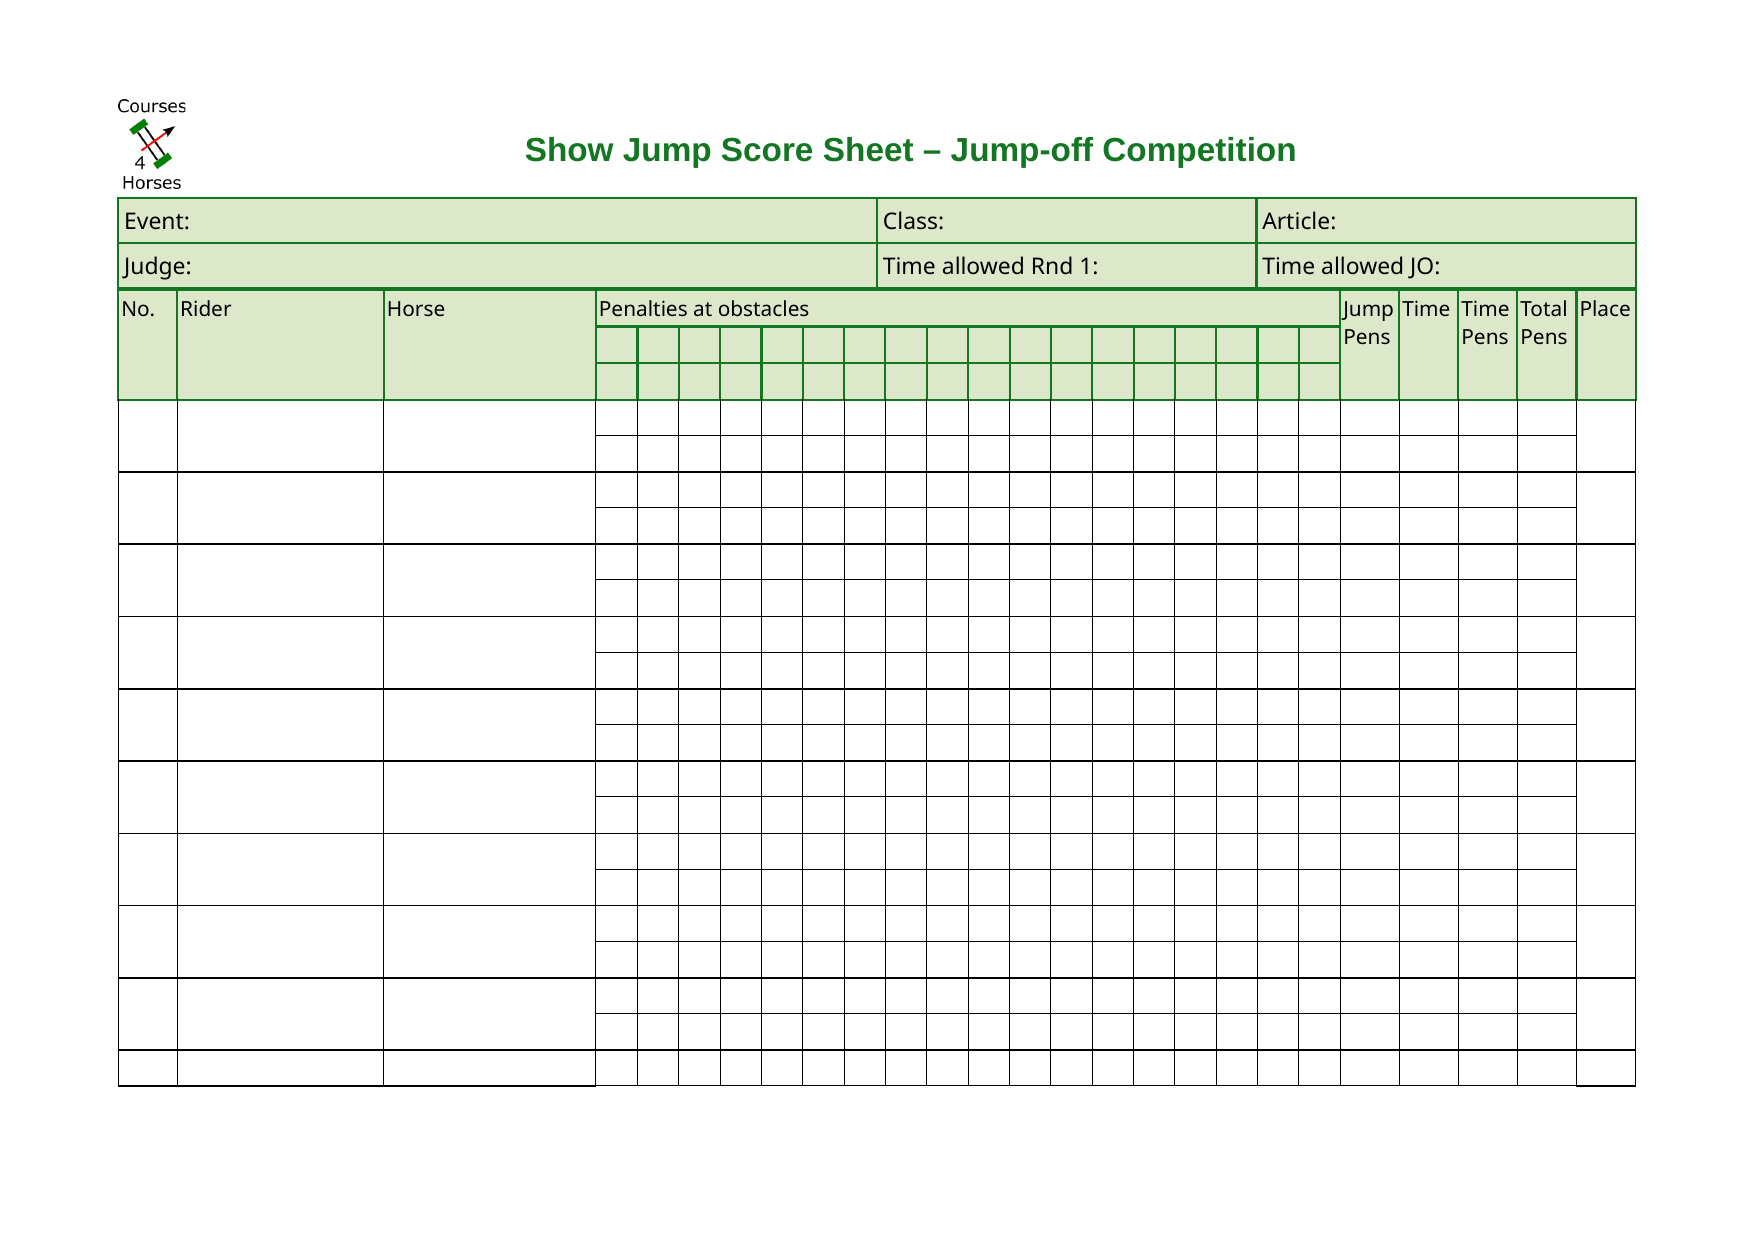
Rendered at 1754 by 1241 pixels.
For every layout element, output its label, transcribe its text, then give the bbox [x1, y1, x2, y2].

table_cell Time allowed Rnd 1: [878, 244, 1255, 287]
table_cell [596, 580, 637, 616]
table_cell [1459, 617, 1517, 652]
table_cell [969, 725, 1009, 760]
table_cell [1051, 473, 1092, 507]
table_cell [927, 762, 968, 796]
table_cell [1217, 979, 1257, 1013]
table_cell [1051, 1014, 1092, 1049]
table_cell [1175, 762, 1216, 796]
table_cell [178, 617, 383, 688]
table_cell [1518, 690, 1576, 724]
table_cell [119, 834, 177, 905]
table_cell [679, 401, 720, 435]
table_cell [1299, 473, 1340, 507]
table_cell [1299, 580, 1340, 616]
table_cell [1400, 436, 1458, 471]
table_cell [679, 725, 720, 760]
table_cell [597, 328, 636, 362]
table_cell [1459, 653, 1517, 688]
table_cell [721, 617, 761, 652]
table_cell [1051, 690, 1092, 724]
table_cell [1051, 508, 1092, 543]
table_cell [803, 1014, 844, 1049]
table_cell [721, 762, 761, 796]
table_cell [1518, 617, 1576, 652]
table_cell [596, 653, 637, 688]
table_header Time [1400, 291, 1457, 399]
table_cell [638, 508, 678, 543]
table_cell [1175, 617, 1216, 652]
table_cell [1400, 690, 1458, 724]
table_cell [1518, 979, 1576, 1013]
table_cell [1459, 906, 1517, 941]
table_cell [1051, 436, 1092, 471]
table_cell [969, 762, 1009, 796]
table_cell [1258, 762, 1298, 796]
table_cell [969, 580, 1009, 616]
table_cell [1134, 653, 1174, 688]
table_cell [1341, 653, 1399, 688]
table_cell [1341, 979, 1399, 1013]
table_cell [1175, 545, 1216, 579]
table_cell [384, 545, 595, 616]
table_cell [803, 979, 844, 1013]
table_cell [596, 762, 637, 796]
table_cell [638, 690, 678, 724]
table_header Class: [878, 199, 1255, 242]
table_cell [384, 617, 595, 688]
table_cell [721, 364, 760, 399]
table_cell [927, 979, 968, 1013]
table_cell [596, 906, 637, 941]
table_cell [1258, 508, 1298, 543]
subtitle Show Jump Score Sheet – Jump-off Competition [186, 130, 1636, 168]
table_cell [596, 545, 637, 579]
table_cell [384, 1051, 595, 1085]
table_cell [1217, 725, 1257, 760]
table_cell [886, 328, 926, 362]
table_cell [845, 401, 885, 435]
table_cell [1175, 797, 1216, 832]
table_cell [721, 401, 761, 435]
table_cell [1341, 617, 1399, 652]
table_cell [969, 401, 1009, 435]
table_cell [927, 870, 968, 905]
table_cell [1400, 1014, 1458, 1049]
table_cell [597, 364, 636, 399]
table_cell [762, 1014, 802, 1049]
table_cell [1217, 1051, 1257, 1085]
table_cell [1134, 473, 1174, 507]
table_cell [1093, 979, 1133, 1013]
table_cell [1134, 906, 1174, 941]
table_header Horse [385, 291, 595, 399]
table_cell [762, 870, 802, 905]
table_cell [1134, 942, 1174, 977]
table_cell [1341, 473, 1399, 507]
table_cell [1175, 436, 1216, 471]
table_cell [1299, 942, 1340, 977]
table_cell [1134, 436, 1174, 471]
table_cell [886, 797, 926, 832]
table_cell [1258, 1051, 1298, 1085]
table_cell [679, 797, 720, 832]
table_cell [679, 1051, 720, 1085]
table_cell [886, 473, 926, 507]
table_cell [969, 1014, 1009, 1049]
table_cell [1010, 690, 1050, 724]
table_cell [845, 942, 885, 977]
table_cell [1134, 870, 1174, 905]
table_cell [845, 580, 885, 616]
table_cell [803, 1051, 844, 1085]
table_cell [178, 834, 383, 905]
table_cell [763, 364, 802, 399]
table_cell [1258, 870, 1298, 905]
table_cell [1341, 725, 1399, 760]
table_cell [178, 1051, 383, 1085]
table_cell [845, 690, 885, 724]
table_cell [721, 328, 760, 362]
table_cell [1459, 834, 1517, 868]
table_cell [1217, 797, 1257, 832]
table_cell [721, 473, 761, 507]
table_cell [596, 436, 637, 471]
table_cell [969, 328, 1009, 362]
table_cell [1341, 870, 1399, 905]
table_cell [1051, 906, 1092, 941]
table_cell [803, 870, 844, 905]
table_cell [596, 942, 637, 977]
table_cell [721, 725, 761, 760]
table_cell [638, 762, 678, 796]
table_cell [803, 762, 844, 796]
table_cell [721, 979, 761, 1013]
table_cell [1518, 870, 1576, 905]
table_cell [969, 653, 1009, 688]
table_cell [679, 762, 720, 796]
table_cell [1400, 979, 1458, 1013]
table_cell [596, 617, 637, 652]
table_cell [1341, 797, 1399, 832]
table_cell [639, 328, 678, 362]
table_cell [886, 1051, 926, 1085]
table_cell [119, 979, 177, 1049]
table_cell [638, 617, 678, 652]
table_cell [1341, 762, 1399, 796]
table_cell [1217, 1014, 1257, 1049]
table_cell [1051, 834, 1092, 868]
table_cell [1400, 906, 1458, 941]
table_cell [886, 690, 926, 724]
table_cell [927, 834, 968, 868]
table_cell [721, 436, 761, 471]
table_cell [1518, 834, 1576, 868]
table_cell [1341, 436, 1399, 471]
table_cell [1051, 797, 1092, 832]
table_cell [927, 906, 968, 941]
table_cell [1093, 1014, 1133, 1049]
table_cell [1010, 797, 1050, 832]
table_cell [803, 797, 844, 832]
table_cell [1134, 545, 1174, 579]
table_cell [1010, 942, 1050, 977]
table_cell [1134, 1014, 1174, 1049]
table_cell [1217, 617, 1257, 652]
table_cell [927, 1051, 968, 1085]
table_cell [762, 401, 802, 435]
table_cell [803, 401, 844, 435]
table_header Time Pens [1459, 291, 1516, 399]
table_cell [721, 690, 761, 724]
table_cell [679, 1014, 720, 1049]
table_cell [886, 1014, 926, 1049]
table_cell [969, 870, 1009, 905]
table_cell [1400, 617, 1458, 652]
table_cell [1400, 401, 1458, 435]
table_cell [928, 328, 967, 362]
table_cell [886, 364, 926, 399]
table_cell [1051, 401, 1092, 435]
table_cell [762, 580, 802, 616]
table_cell [178, 979, 383, 1049]
table_cell [927, 580, 968, 616]
table_cell [1299, 797, 1340, 832]
table_cell [1134, 690, 1174, 724]
table_cell [1299, 762, 1340, 796]
table_cell [1518, 725, 1576, 760]
table_cell [1459, 508, 1517, 543]
table_cell [1093, 906, 1133, 941]
table_cell [886, 545, 926, 579]
table_cell [762, 762, 802, 796]
table_cell [1010, 762, 1050, 796]
table_cell [1175, 1051, 1216, 1085]
table_cell [721, 653, 761, 688]
table_cell [1459, 797, 1517, 832]
table_cell [1299, 1051, 1340, 1085]
table_header No. [119, 291, 176, 399]
table_cell [638, 1014, 678, 1049]
table_cell [886, 617, 926, 652]
table_cell [638, 401, 678, 435]
table_header Penalties at obstacles [597, 291, 1339, 325]
table_cell [596, 1014, 637, 1049]
table_cell [1175, 906, 1216, 941]
table_cell [1459, 942, 1517, 977]
table_cell [1217, 545, 1257, 579]
table_cell [762, 653, 802, 688]
table_cell [1459, 436, 1517, 471]
table_cell [1134, 401, 1174, 435]
table_cell [1577, 473, 1635, 543]
table_cell [1518, 797, 1576, 832]
table_cell [845, 834, 885, 868]
table_cell [886, 942, 926, 977]
table_cell [680, 328, 719, 362]
table_cell [845, 762, 885, 796]
table_cell [969, 364, 1009, 399]
table_cell [1093, 364, 1133, 399]
table_cell [1010, 979, 1050, 1013]
table_cell [1258, 401, 1298, 435]
table_cell [596, 473, 637, 507]
table_cell [927, 545, 968, 579]
table_cell [721, 580, 761, 616]
table_cell [1175, 725, 1216, 760]
table_cell [119, 906, 177, 977]
table_cell [1175, 870, 1216, 905]
table_cell [596, 870, 637, 905]
table_cell [969, 942, 1009, 977]
table_cell [1258, 1014, 1298, 1049]
table_cell [1093, 401, 1133, 435]
table_cell [1518, 1014, 1576, 1049]
table_cell [1341, 942, 1399, 977]
table_cell [845, 364, 884, 399]
table_cell [804, 364, 843, 399]
table_cell [1134, 580, 1174, 616]
table_cell [1258, 797, 1298, 832]
table_cell [1518, 508, 1576, 543]
table_cell [1299, 436, 1340, 471]
table_cell [1400, 545, 1458, 579]
table_cell [886, 906, 926, 941]
table_cell [927, 617, 968, 652]
table_cell [119, 401, 177, 471]
table_cell [969, 906, 1009, 941]
table_cell [1577, 906, 1635, 977]
table_cell [762, 942, 802, 977]
table_cell [762, 797, 802, 832]
table_cell [845, 473, 885, 507]
table_cell [1577, 617, 1635, 688]
table_cell [1051, 545, 1092, 579]
table_cell [384, 979, 595, 1049]
table_cell [384, 762, 595, 832]
table_cell [721, 1014, 761, 1049]
table_cell [1459, 690, 1517, 724]
table_cell [1299, 834, 1340, 868]
table_cell [679, 545, 720, 579]
table_cell [1300, 364, 1339, 399]
table_cell [638, 580, 678, 616]
table_cell [886, 725, 926, 760]
table_cell [1175, 690, 1216, 724]
table_cell [1459, 1051, 1517, 1085]
table_cell [1258, 653, 1298, 688]
table_cell [927, 401, 968, 435]
table_cell [1400, 508, 1458, 543]
table_cell [1577, 690, 1635, 760]
table_header Event: [119, 199, 876, 242]
table_cell [927, 1014, 968, 1049]
table_cell [1176, 364, 1215, 399]
table_cell [1459, 725, 1517, 760]
table_cell [1341, 1051, 1399, 1085]
table_cell [721, 545, 761, 579]
table_cell [1093, 690, 1133, 724]
table_cell [1134, 617, 1174, 652]
table_cell [638, 1051, 678, 1085]
table_cell [1400, 797, 1458, 832]
table_cell [638, 942, 678, 977]
table_cell [1299, 1014, 1340, 1049]
table_cell [1093, 473, 1133, 507]
table_cell [1459, 580, 1517, 616]
table_cell [886, 436, 926, 471]
table_cell [803, 473, 844, 507]
table_cell [1217, 762, 1257, 796]
table_cell [1299, 906, 1340, 941]
table_cell [119, 545, 177, 616]
table_cell [1217, 906, 1257, 941]
table_cell [1459, 473, 1517, 507]
table_cell [178, 762, 383, 832]
table_cell [596, 401, 637, 435]
table_cell [1299, 725, 1340, 760]
table_cell [1258, 942, 1298, 977]
table_cell [1217, 942, 1257, 977]
table_cell [1135, 364, 1174, 399]
table_cell [845, 436, 885, 471]
table_cell [1051, 870, 1092, 905]
table_cell [1093, 834, 1133, 868]
table_cell [1217, 328, 1256, 362]
table_cell [845, 328, 884, 362]
table_cell [1134, 1051, 1174, 1085]
table_cell [1135, 328, 1174, 362]
table_cell [969, 436, 1009, 471]
table_cell [1176, 328, 1215, 362]
table_cell [886, 653, 926, 688]
table_cell [1175, 508, 1216, 543]
table_cell [1093, 942, 1133, 977]
table_cell [1093, 762, 1133, 796]
table_cell [845, 1014, 885, 1049]
table_cell [679, 979, 720, 1013]
table_cell [1577, 1051, 1635, 1085]
table_cell [1518, 942, 1576, 977]
table_cell [1217, 834, 1257, 868]
table_cell [927, 797, 968, 832]
table_cell [119, 762, 177, 832]
table_cell [927, 690, 968, 724]
table_cell [1300, 328, 1339, 362]
table_cell [1175, 401, 1216, 435]
table_cell [178, 545, 383, 616]
table_cell [927, 508, 968, 543]
table_cell [679, 653, 720, 688]
table_cell [1518, 762, 1576, 796]
table_cell [1217, 653, 1257, 688]
table_cell [178, 473, 383, 543]
table_cell [969, 508, 1009, 543]
table_cell [927, 436, 968, 471]
table_cell [803, 834, 844, 868]
table_cell [1299, 690, 1340, 724]
table_cell [1010, 1014, 1050, 1049]
table_cell [1459, 545, 1517, 579]
table_cell [679, 473, 720, 507]
table_cell [1052, 328, 1091, 362]
table_cell [1051, 1051, 1092, 1085]
table_cell [845, 906, 885, 941]
table_cell [721, 834, 761, 868]
table_cell [1175, 942, 1216, 977]
table_cell [119, 690, 177, 760]
table_cell [1093, 545, 1133, 579]
table_cell [679, 580, 720, 616]
table_cell [886, 762, 926, 796]
table_cell [1459, 401, 1517, 435]
table_cell [1010, 508, 1050, 543]
table_cell [1134, 508, 1174, 543]
table_cell [1341, 401, 1399, 435]
table_cell [1258, 834, 1298, 868]
table_cell [1341, 508, 1399, 543]
table_cell [762, 436, 802, 471]
table_cell [886, 580, 926, 616]
table_cell [927, 725, 968, 760]
table_cell [803, 580, 844, 616]
table_cell [1258, 690, 1298, 724]
table_cell [638, 473, 678, 507]
table_cell [1051, 979, 1092, 1013]
table_cell [1051, 580, 1092, 616]
table_cell [638, 436, 678, 471]
table_cell [762, 473, 802, 507]
table_cell [1134, 834, 1174, 868]
table_cell [1259, 364, 1298, 399]
table_cell [721, 942, 761, 977]
table_cell [1258, 473, 1298, 507]
table_cell [803, 942, 844, 977]
table_cell [1051, 725, 1092, 760]
table_cell [638, 545, 678, 579]
table_cell [679, 906, 720, 941]
table_cell [721, 1051, 761, 1085]
table_cell [845, 653, 885, 688]
table_cell [1400, 653, 1458, 688]
table_cell [886, 401, 926, 435]
table_cell [845, 617, 885, 652]
table_cell [679, 617, 720, 652]
table_cell [1010, 580, 1050, 616]
table_cell [1051, 617, 1092, 652]
table_cell [679, 690, 720, 724]
table_cell [1010, 653, 1050, 688]
table_cell [804, 328, 843, 362]
table_cell [679, 942, 720, 977]
table_cell [1010, 436, 1050, 471]
table_cell [1400, 473, 1458, 507]
table_cell [384, 906, 595, 977]
table_cell [1010, 545, 1050, 579]
table_cell [596, 1051, 637, 1085]
table_cell [927, 942, 968, 977]
table_cell [1577, 834, 1635, 905]
table_cell [762, 906, 802, 941]
table_cell [1175, 653, 1216, 688]
table_cell [969, 690, 1009, 724]
table_cell [679, 870, 720, 905]
table_cell [119, 1051, 177, 1085]
table_cell [384, 690, 595, 760]
table_cell [1051, 762, 1092, 796]
table_cell [803, 617, 844, 652]
table_cell [1299, 617, 1340, 652]
table_cell [1400, 762, 1458, 796]
table_cell [969, 473, 1009, 507]
table_cell [1134, 762, 1174, 796]
table_cell [927, 653, 968, 688]
table_cell [1400, 870, 1458, 905]
table_cell [119, 617, 177, 688]
table_cell [1010, 617, 1050, 652]
table_cell [927, 473, 968, 507]
table_cell [1518, 545, 1576, 579]
table_cell [1258, 580, 1298, 616]
table_cell [803, 545, 844, 579]
table_header Place [1578, 291, 1635, 399]
table_cell [969, 834, 1009, 868]
table_cell [1299, 401, 1340, 435]
table_cell [1258, 545, 1298, 579]
table_cell [596, 690, 637, 724]
table_cell [1341, 545, 1399, 579]
table_cell [1175, 580, 1216, 616]
table_cell [1175, 1014, 1216, 1049]
table_cell [1134, 979, 1174, 1013]
table_cell [1518, 401, 1576, 435]
table_cell [762, 508, 802, 543]
table_cell [1093, 328, 1133, 362]
table_cell [1217, 690, 1257, 724]
table_cell [1093, 580, 1133, 616]
table_cell [845, 797, 885, 832]
table_cell [1299, 545, 1340, 579]
table_cell [596, 834, 637, 868]
table_cell [679, 508, 720, 543]
table_cell [680, 364, 719, 399]
table_cell [1518, 473, 1576, 507]
table_cell [1341, 580, 1399, 616]
table_cell [1518, 580, 1576, 616]
table_cell [1093, 617, 1133, 652]
table_cell [1093, 508, 1133, 543]
picture [118, 99, 186, 189]
table_cell [1217, 401, 1257, 435]
table_cell Time allowed JO: [1258, 244, 1635, 287]
table_cell [1217, 508, 1257, 543]
table_cell [721, 906, 761, 941]
table_cell [1175, 979, 1216, 1013]
table_cell [178, 690, 383, 760]
table_cell [969, 1051, 1009, 1085]
table_cell [886, 870, 926, 905]
table_cell [1577, 979, 1635, 1049]
table_cell [762, 617, 802, 652]
table_cell [845, 508, 885, 543]
table_cell [1134, 725, 1174, 760]
table_cell [1217, 580, 1257, 616]
table_cell [1093, 870, 1133, 905]
table_cell [803, 508, 844, 543]
table_cell [803, 690, 844, 724]
table_cell [803, 725, 844, 760]
table_cell [803, 653, 844, 688]
table_cell [1400, 1051, 1458, 1085]
table_cell [638, 834, 678, 868]
table_cell [886, 508, 926, 543]
table_cell [886, 834, 926, 868]
table_header Jump Pens [1341, 291, 1398, 399]
table_cell [1010, 473, 1050, 507]
table_cell [762, 545, 802, 579]
table_cell [1010, 1051, 1050, 1085]
table_cell [638, 797, 678, 832]
table_cell [1258, 436, 1298, 471]
table_cell [721, 870, 761, 905]
table_cell [762, 690, 802, 724]
table_cell [1010, 834, 1050, 868]
table_cell [1341, 690, 1399, 724]
table_cell [178, 906, 383, 977]
table_cell [969, 545, 1009, 579]
table_cell [1175, 834, 1216, 868]
table_cell [1518, 906, 1576, 941]
table_header Article: [1258, 199, 1635, 242]
table_cell [1459, 979, 1517, 1013]
table_cell [721, 797, 761, 832]
table_cell [639, 364, 678, 399]
table_cell [1258, 725, 1298, 760]
table_cell [1299, 508, 1340, 543]
table_cell [178, 401, 383, 471]
table_cell [384, 834, 595, 905]
table_cell [1175, 473, 1216, 507]
table_cell [1010, 906, 1050, 941]
table_cell [803, 906, 844, 941]
table_cell [1577, 401, 1635, 471]
table_cell [596, 508, 637, 543]
table_cell [1459, 870, 1517, 905]
table_cell [762, 979, 802, 1013]
table_cell Judge: [119, 244, 876, 287]
table_cell [1010, 725, 1050, 760]
table_cell [1577, 545, 1635, 616]
table_cell [1459, 762, 1517, 796]
table_cell [596, 797, 637, 832]
table_cell [119, 473, 177, 543]
table_cell [384, 473, 595, 543]
table_cell [1093, 725, 1133, 760]
table_cell [1010, 401, 1050, 435]
table_cell [638, 979, 678, 1013]
table_cell [1258, 617, 1298, 652]
table_cell [762, 834, 802, 868]
table_cell [384, 401, 595, 471]
table_cell [638, 870, 678, 905]
table_cell [969, 617, 1009, 652]
table_cell [596, 979, 637, 1013]
table_cell [1518, 653, 1576, 688]
table_cell [1341, 1014, 1399, 1049]
table_cell [1217, 364, 1256, 399]
table_cell [1093, 653, 1133, 688]
table_cell [803, 436, 844, 471]
table_cell [1052, 364, 1091, 399]
table_header Total Pens [1518, 291, 1575, 399]
table_cell [1577, 762, 1635, 832]
table_cell [679, 436, 720, 471]
table_cell [1299, 653, 1340, 688]
table_cell [1217, 870, 1257, 905]
table_cell [762, 725, 802, 760]
table_cell [1011, 328, 1050, 362]
table_cell [1518, 1051, 1576, 1085]
table_cell [638, 725, 678, 760]
table_cell [1011, 364, 1050, 399]
table_cell [1400, 580, 1458, 616]
table_cell [1051, 653, 1092, 688]
table_cell [1518, 436, 1576, 471]
table_cell [969, 797, 1009, 832]
table_cell [638, 906, 678, 941]
table_cell [969, 979, 1009, 1013]
table_cell [1093, 797, 1133, 832]
table_cell [845, 545, 885, 579]
table_cell [1093, 1051, 1133, 1085]
table_cell [1341, 906, 1399, 941]
table_cell [721, 508, 761, 543]
table_cell [1258, 906, 1298, 941]
table_cell [1299, 979, 1340, 1013]
table_cell [1217, 436, 1257, 471]
table_cell [1093, 436, 1133, 471]
table_cell [1341, 834, 1399, 868]
table_cell [1051, 942, 1092, 977]
table_cell [1259, 328, 1298, 362]
table_cell [928, 364, 967, 399]
table_cell [1400, 725, 1458, 760]
table_cell [886, 979, 926, 1013]
table_cell [1010, 870, 1050, 905]
table_cell [1459, 1014, 1517, 1049]
table_cell [1400, 834, 1458, 868]
table_cell [596, 725, 637, 760]
table_cell [845, 725, 885, 760]
table_cell [845, 1051, 885, 1085]
table_cell [1217, 473, 1257, 507]
table_header Rider [178, 291, 383, 399]
table_cell [1134, 797, 1174, 832]
table_cell [845, 979, 885, 1013]
table_cell [1299, 870, 1340, 905]
table_cell [845, 870, 885, 905]
table_cell [762, 1051, 802, 1085]
table_cell [1258, 979, 1298, 1013]
table_cell [679, 834, 720, 868]
table_cell [763, 328, 802, 362]
table_cell [1400, 942, 1458, 977]
table_cell [638, 653, 678, 688]
